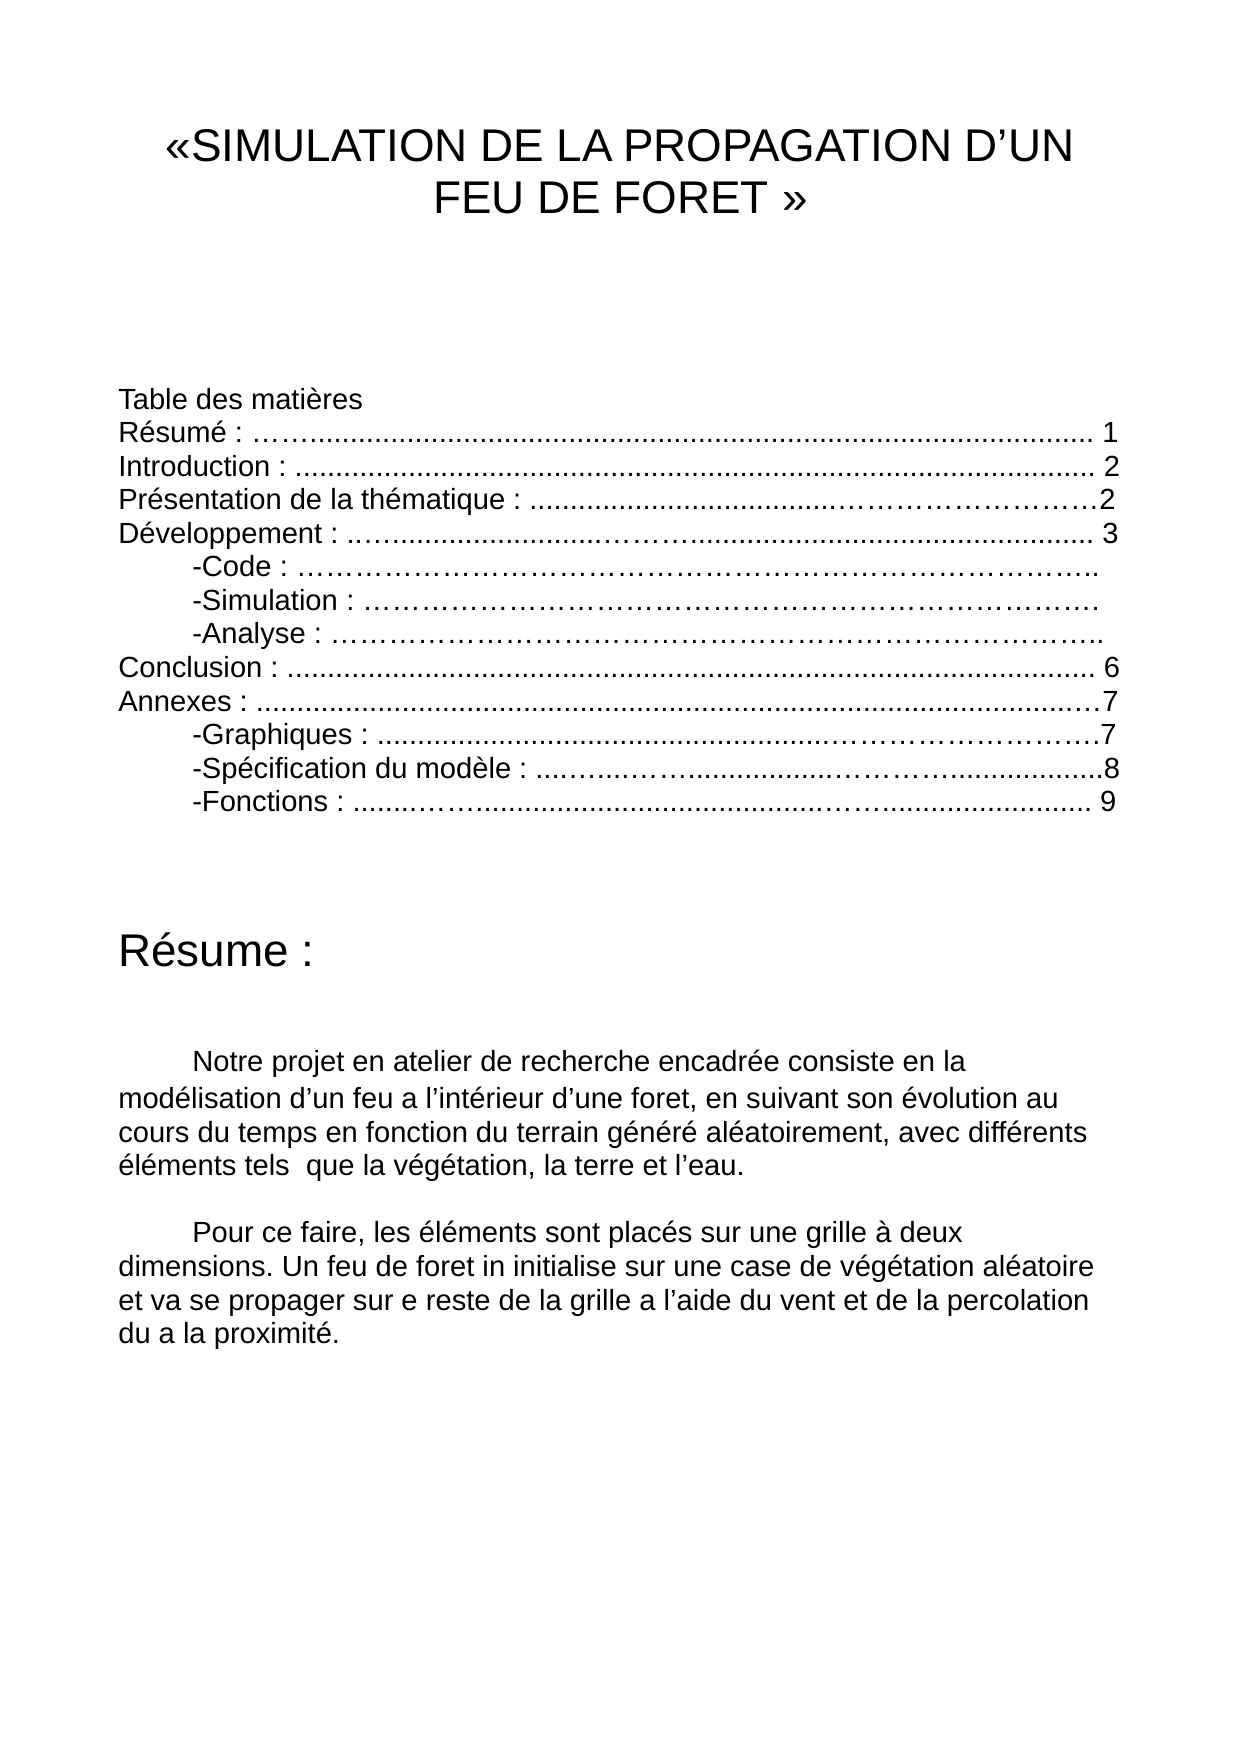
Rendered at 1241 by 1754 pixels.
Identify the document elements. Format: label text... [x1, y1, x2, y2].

text -Fonctions : ........……...........................................…….......................... 9 [118, 784, 1122, 818]
text Résumé : ……................................................................................................. 1 [118, 415, 1122, 449]
text -Spécification du modèle : ....…....……..................…………...................8 [118, 751, 1122, 784]
text Annexes : .....................................................................................................…7 -Graphiques : ........................................................……………………….7 [118, 683, 1122, 751]
text -Code : ……………………………………………………………………….. [118, 549, 1122, 583]
text Notre projet en atelier de recherche encadrée consiste en la modélisation d’un feu a l’intérieur d’une foret, en suivant son évolution au cours du temps en fonction du terrain généré aléatoirement, avec différents éléments tels que la végétation, la terre et l’eau. [118, 1028, 1122, 1182]
text -Analyse : …………………………………………………………………….. [118, 616, 1122, 650]
text Table des matières [118, 382, 1122, 415]
text «SIMULATION DE LA PROPAGATION D’UN FEU DE FORET » [118, 118, 1122, 223]
text Résume : [118, 923, 1122, 976]
text Présentation de la thématique : ......................................………………………2 [118, 482, 1122, 516]
text -Simulation : …………………………………………………………………. [118, 583, 1122, 616]
text Pour ce faire, les éléments sont placés sur une grille à deux dimensions. Un feu de foret in initialise sur une case de végétation aléatoire et va se propager sur e reste de la grille a l’aide du vent et de la percolation du a la proximité. [118, 1215, 1122, 1349]
text Développement : ..…..........................……….................................................. 3 [118, 516, 1122, 549]
text Conclusion : .................................................................................................... 6 [118, 650, 1122, 683]
text Introduction : ................................................................................................... 2 [118, 449, 1122, 482]
